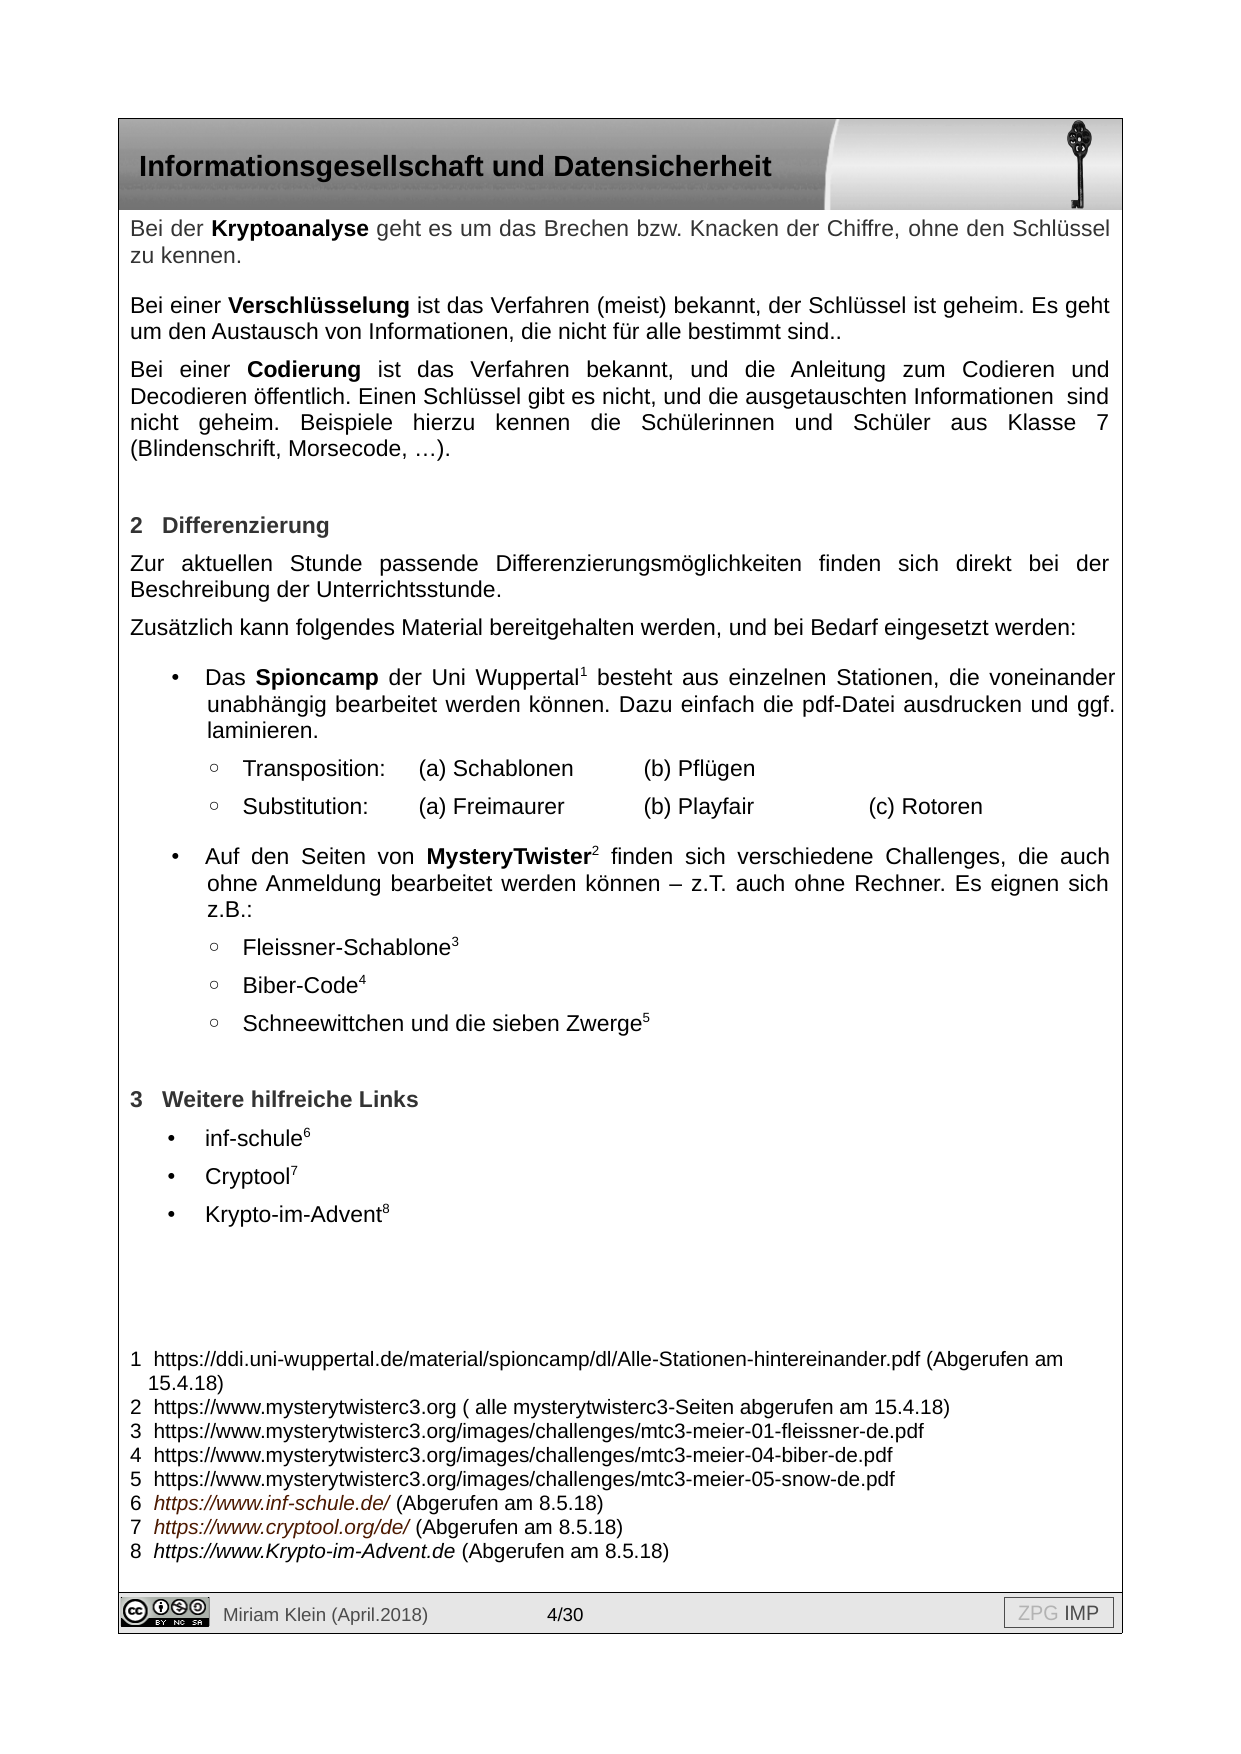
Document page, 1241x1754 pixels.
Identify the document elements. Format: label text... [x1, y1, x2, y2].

list Schneewittchen und die sieben Zwerge [205, 1010, 1122, 1037]
list Transposition: (a) Schablonen (b) Pflügen [205, 755, 1122, 781]
list https://www.mysterytwisterc3.org/images/challenges/mtc3-meier-04-biber-de.pdf [130, 1443, 1122, 1467]
list inf-schule [167, 1124, 1122, 1151]
picture [119, 119, 1122, 210]
list Cryptool [167, 1163, 1122, 1189]
list Biber-Code [205, 972, 1122, 998]
list Auf den Seiten von MysteryTwister finden sich verschiedene Challenges, die auch ohne Anmeldung bearbeitet werden können – z.T. auch ohne Rechner. Es eignen sich z.B.: [171, 843, 1110, 922]
list https://www.cryptool.org/de/ (Abgerufen am 8.5.18) [130, 1514, 1122, 1538]
list Krypto-im-Advent [167, 1201, 1122, 1227]
list https://www.mysterytwisterc3.org/images/challenges/mtc3-meier-05-snow-de.pdf [130, 1467, 1122, 1491]
list Fleissner-Schablone [205, 934, 1122, 960]
text Bei einer Verschlüsselung ist das Verfahren (meist) bekannt, der Schlüssel ist geheim. Es geht um den Austausch von Informationen, die nicht für alle bestimmt sind.. [130, 292, 1110, 344]
subtitle Weitere hilfreiche Links [130, 1086, 1110, 1113]
text Bei der Kryptoanalyse geht es um das Brechen bzw. Knacken der Chiffre, ohne den Schlüssel zu kennen. [130, 215, 1110, 268]
text Zur aktuellen Stunde passende Differenzierungsmöglichkeiten finden sich direkt bei der Beschreibung der Unterrichtsstunde. [130, 550, 1110, 602]
picture [120, 1597, 210, 1627]
list https://www.mysterytwisterc3.org/images/challenges/mtc3-meier-01-fleissner-de.pdf [130, 1419, 1122, 1443]
list Substitution: (a) Freimaurer (b) Playfair (c) Rotoren [205, 793, 1122, 819]
list https://www.Krypto-im-Advent.de (Abgerufen am 8.5.18) [130, 1538, 1122, 1562]
list https://www.inf-schule.de/ (Abgerufen am 8.5.18) [130, 1491, 1122, 1514]
subtitle Differenzierung [130, 512, 1110, 538]
list https://www.mysterytwisterc3.org ( alle mysterytwisterc3-Seiten abgerufen am 15.4.18) [130, 1395, 1122, 1419]
text Bei einer Codierung ist das Verfahren bekannt, und die Anleitung zum Codieren und Decodieren öffentlich. Einen Schlüssel gibt es nicht, und die ausgetauschten Informationen sind nicht geheim. Beispiele hierzu kennen die Schülerinnen und Schüler aus Klasse 7 (Blindenschrift, Morsecode, …). [130, 356, 1110, 462]
list Das Spioncamp der Uni Wuppertal besteht aus einzelnen Stationen, die voneinander unabhängig bearbeitet werden können. Dazu einfach die pdf-Datei ausdrucken und ggf. laminieren. [171, 664, 1116, 743]
list https://ddi.uni-wuppertal.de/material/spioncamp/dl/Alle-Stationen-hintereinander.pdf (Abgerufen am 15.4.18) [130, 1347, 1122, 1395]
text Zusätzlich kann folgendes Material bereitgehalten werden, und bei Bedarf eingesetzt werden: [130, 614, 1110, 641]
